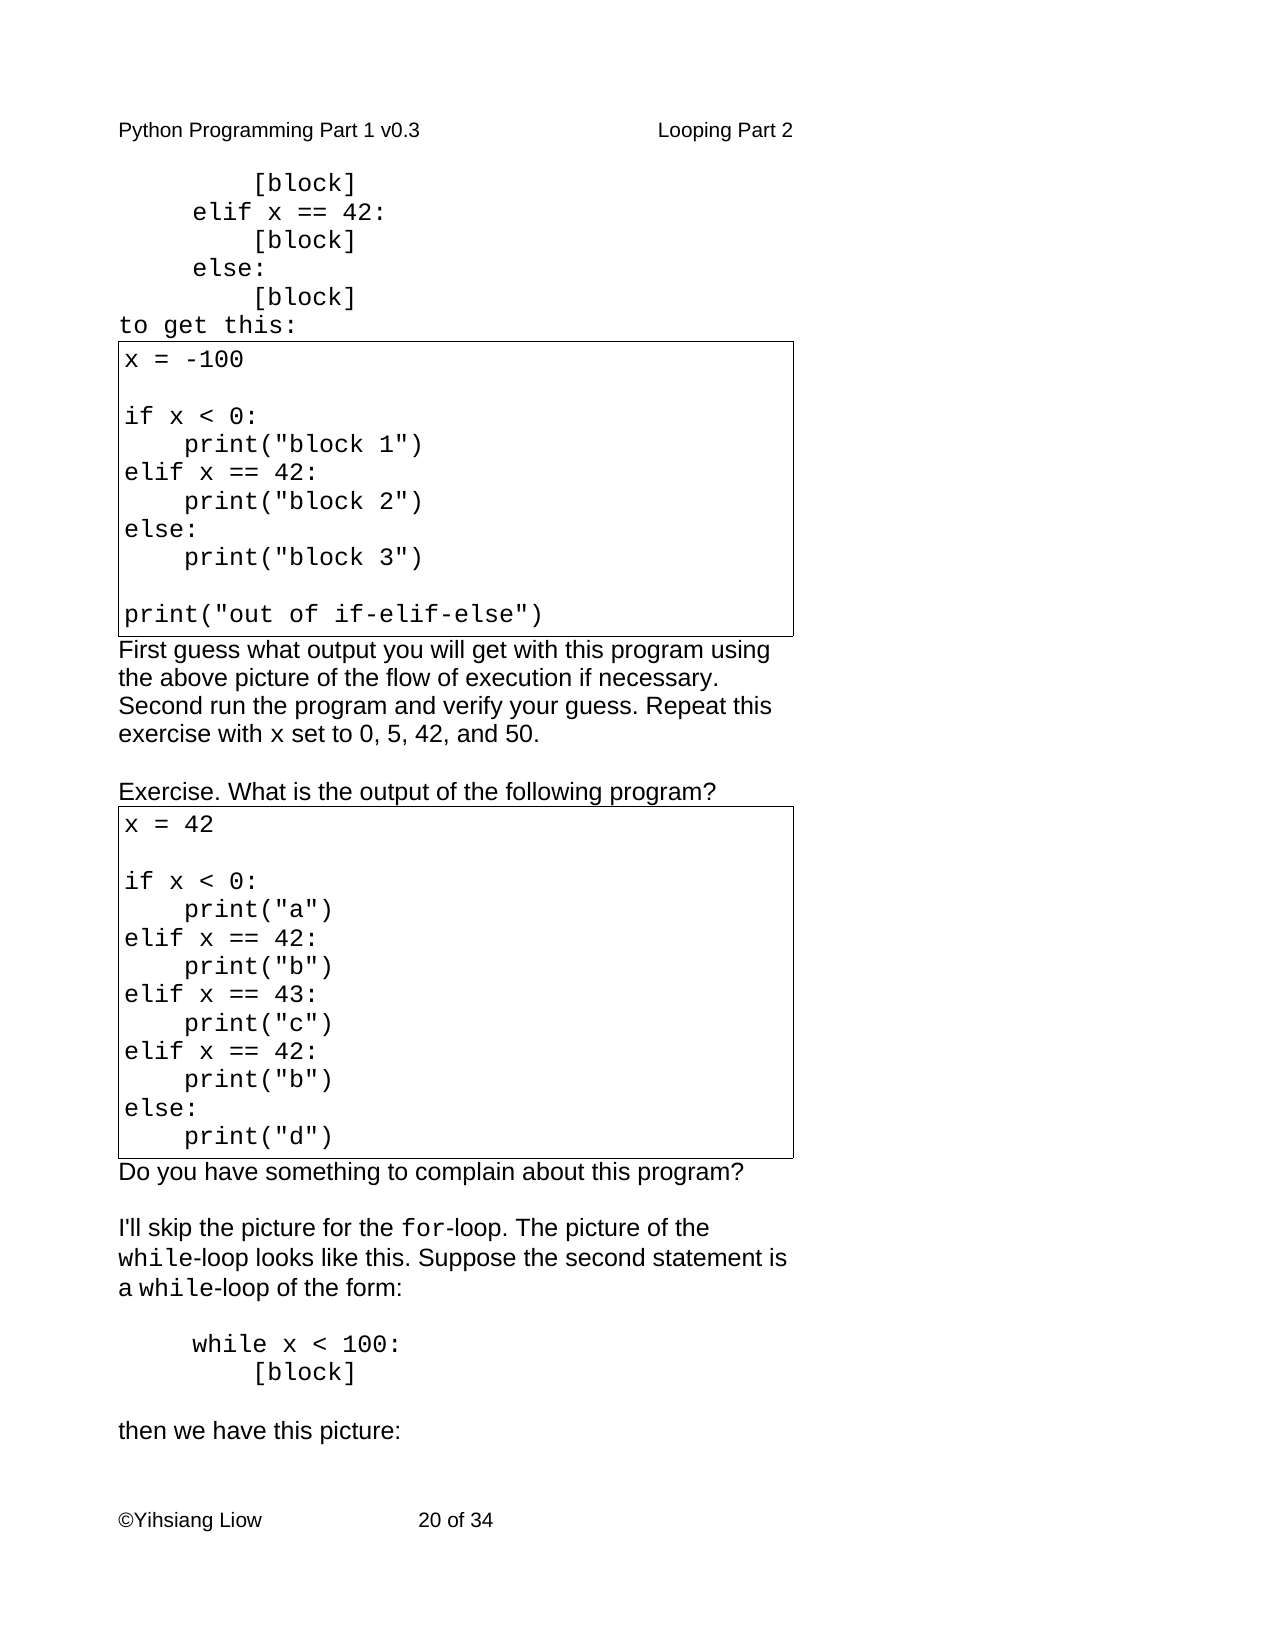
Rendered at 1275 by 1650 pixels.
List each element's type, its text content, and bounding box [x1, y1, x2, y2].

text First guess what output you will get with this program using the above picture of the flow of execution if necessary. Second run the program and verify your guess. Repeat this exercise with x set to 0, 5, 42, and 50. [118, 637, 793, 750]
text [block] [118, 1360, 793, 1388]
text Do you have something to complain about this program? [118, 1159, 793, 1186]
text [block] [118, 227, 793, 256]
text while x < 100: [118, 1332, 793, 1360]
text else: [118, 256, 793, 284]
text to get this: [118, 312, 793, 341]
table_header x = -100 if x < 0: print("block 1") elif x == 42: print("block 2") else: print("block 3") print("out of if-elif-else") [119, 342, 793, 636]
text elif x == 42: [118, 199, 793, 227]
text then we have this picture: [118, 1417, 793, 1444]
text I'll skip the picture for the for-loop. The picture of the while-loop looks like this. Suppose the second statement is a while-loop of the form: [118, 1213, 793, 1304]
text [block] [118, 171, 793, 199]
text Exercise. What is the output of the following program? [118, 778, 793, 806]
table_header x = 42 if x < 0: print("a") elif x == 42: print("b") elif x == 43: print("c") elif x == 42: print("b") else: print("d") [119, 807, 793, 1157]
text [block] [118, 284, 793, 312]
